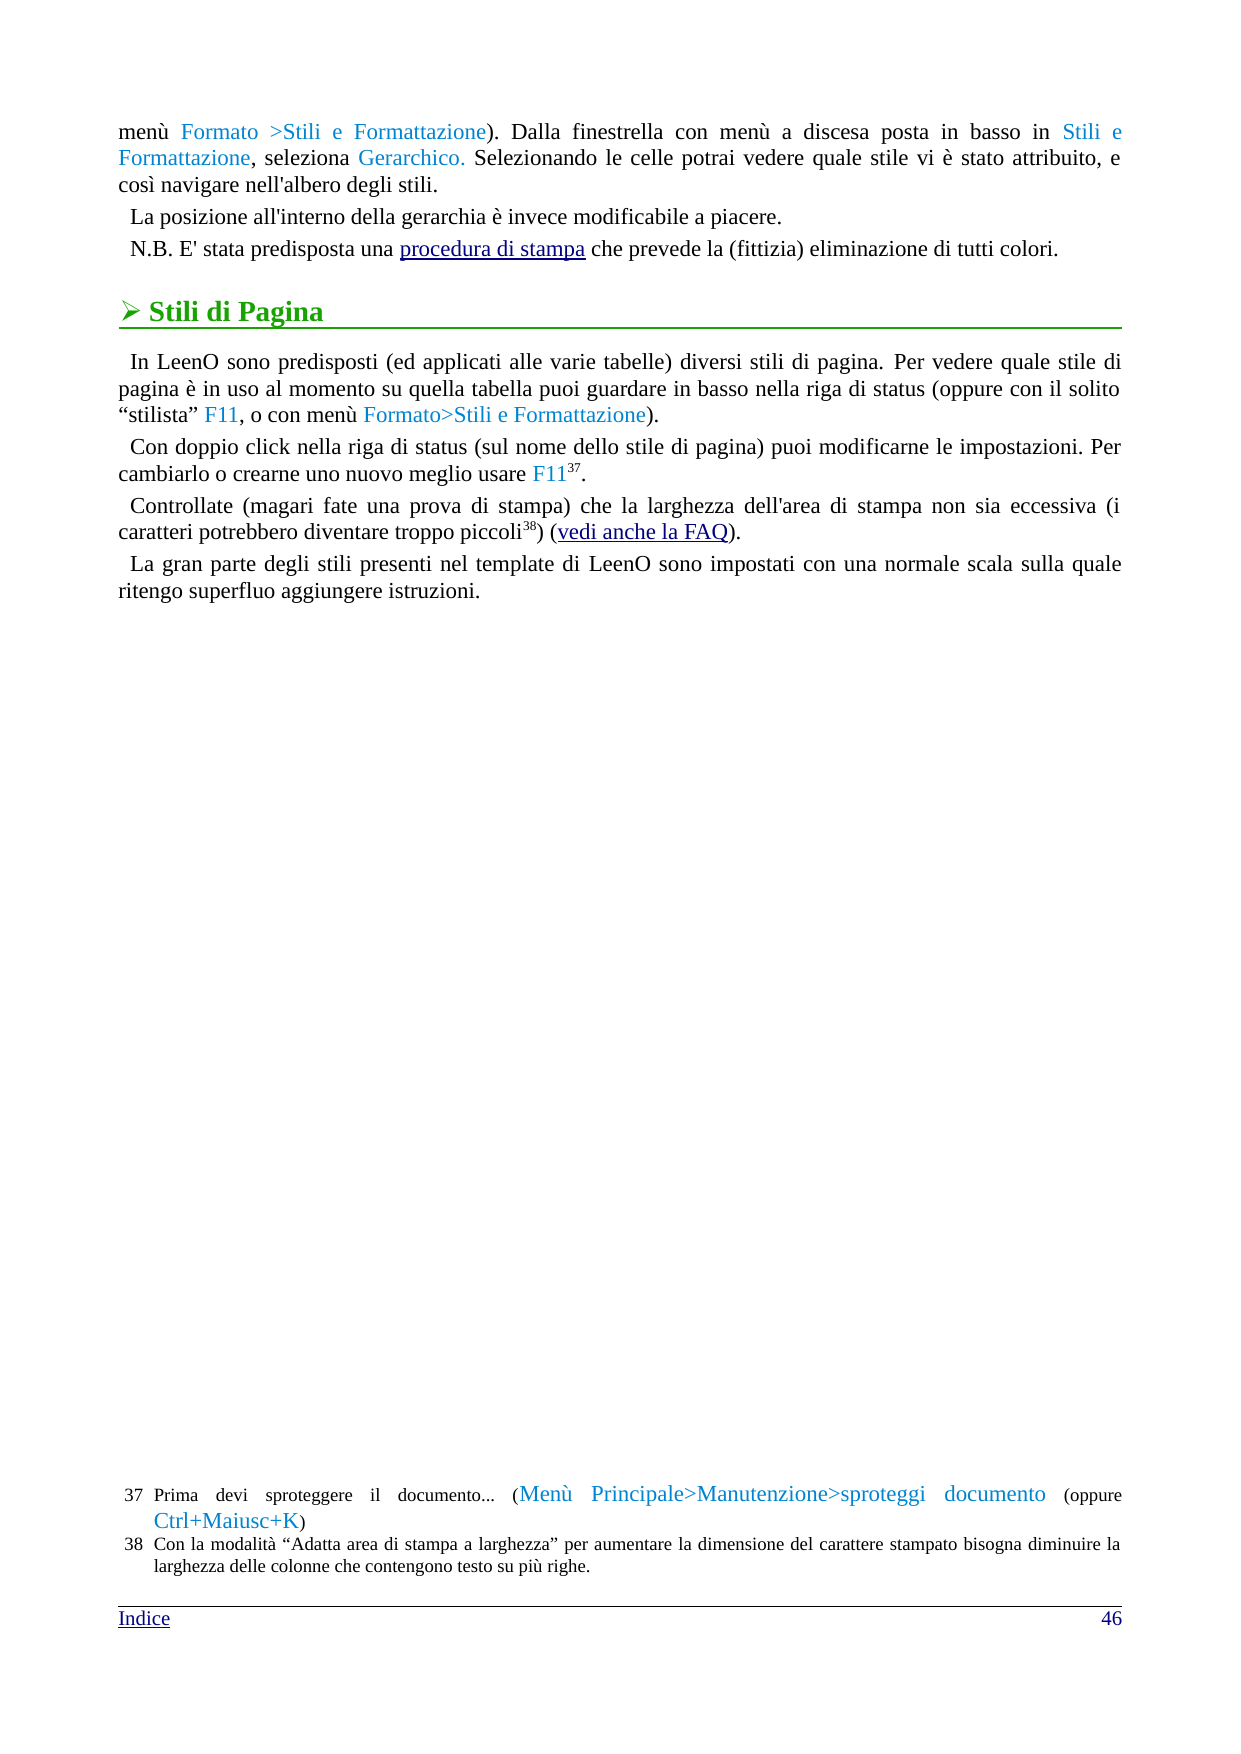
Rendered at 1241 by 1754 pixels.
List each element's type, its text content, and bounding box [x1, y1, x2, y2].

text In LeenO sono predisposti (ed applicati alle varie tabelle) diversi stili di pagina. Per vedere quale stile di pagina è in uso al momento su quella tabella puoi guardare in basso nella riga di status (oppure con il solito “stilista” F11, o con menù Formato>Stili e Formattazione). [118, 348, 1122, 427]
subtitle Stili di Pagina [119, 294, 1122, 327]
text N.B. E' stata predisposta una procedura di stampa che prevede la (fittizia) eliminazione di tutti colori. [118, 235, 1122, 262]
text menù Formato >Stili e Formattazione). Dalla finestrella con menù a discesa posta in basso in Stili e Formattazione, seleziona Gerarchico. Selezionando le celle potrai vedere quale stile vi è stato attribuito, e così navigare nell'albero degli stili. [118, 118, 1122, 197]
text Con doppio click nella riga di status (sul nome dello stile di pagina) puoi modificarne le impostazioni. Per cambiarlo o crearne uno nuovo meglio usare F11. [118, 433, 1122, 486]
text La gran parte degli stili presenti nel template di LeenO sono impostati con una normale scala sulla quale ritengo superfluo aggiungere istruzioni. [118, 551, 1122, 603]
text Con la modalità “Adatta area di stampa a larghezza” per aumentare la dimensione del carattere stampato bisogna diminuire la larghezza delle colonne che contengono testo su più righe. [124, 1533, 1122, 1576]
text Controllate (magari fate una prova di stampa) che la larghezza dell'area di stampa non sia eccessiva (i caratteri potrebbero diventare troppo piccoli) (vedi anche la FAQ). [118, 492, 1122, 544]
text La posizione all'interno della gerarchia è invece modificabile a piacere. [118, 203, 1122, 229]
text Prima devi sproteggere il documento... (Menù Principale>Manutenzione>sproteggi documento (oppure Ctrl+Maiusc+K) [124, 1480, 1122, 1533]
